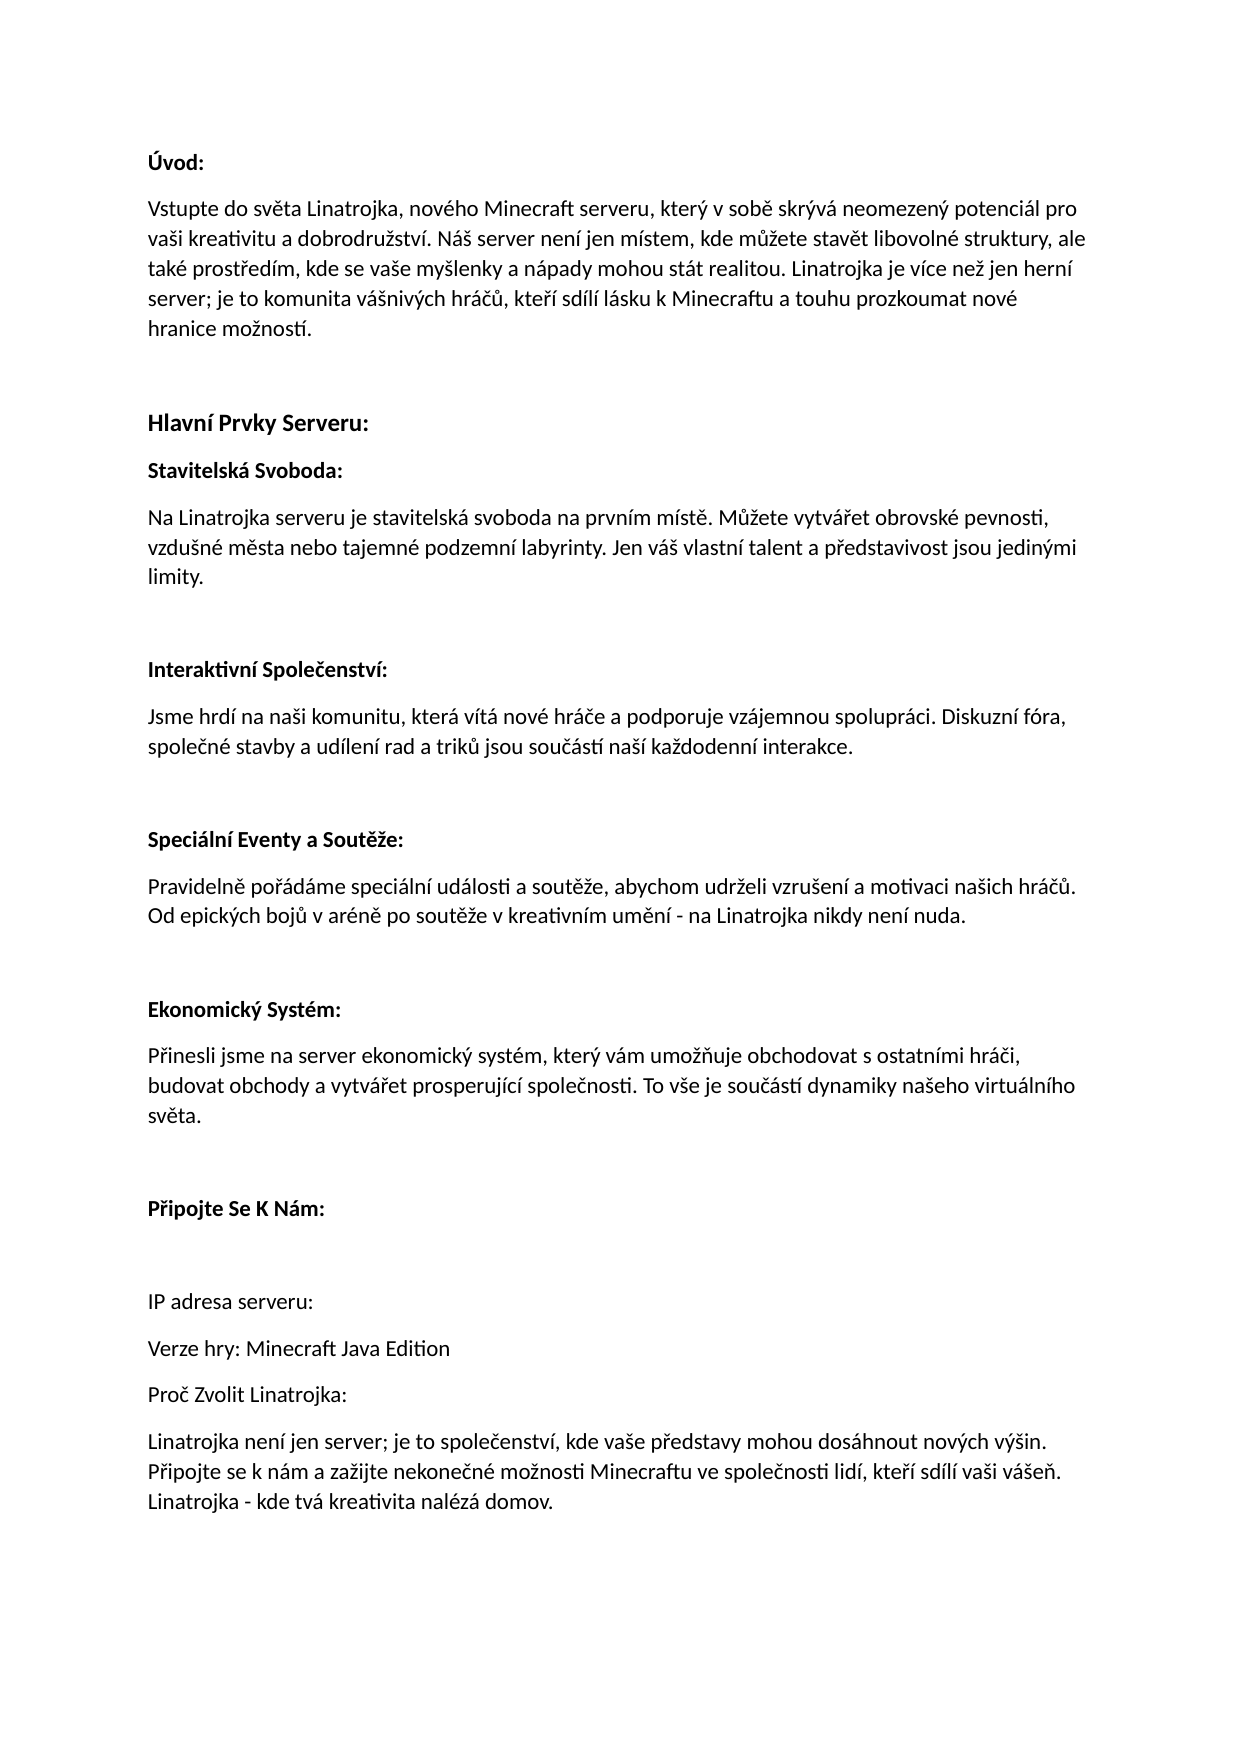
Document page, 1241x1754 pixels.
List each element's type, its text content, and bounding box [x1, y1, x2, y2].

text Úvod: [148, 148, 1093, 176]
text Linatrojka není jen server; je to společenství, kde vaše představy mohou dosáhnout nových výšin. Připojte se k nám a zažijte nekonečné možnosti Minecraftu ve společnosti lidí, kteří sdílí vaši vášeň. Linatrojka - kde tvá kreativita nalézá domov. [148, 1427, 1093, 1515]
text Stavitelská Svoboda: [148, 456, 1093, 484]
text IP adresa serveru: [148, 1287, 1093, 1315]
text Na Linatrojka serveru je stavitelská svoboda na prvním místě. Můžete vytvářet obrovské pevnosti, vzdušné města nebo tajemné podzemní labyrinty. Jen váš vlastní talent a představivost jsou jedinými limity. [148, 503, 1093, 591]
text Hlavní Prvky Serveru: [148, 407, 1093, 437]
text Připojte Se K Nám: [148, 1194, 1093, 1222]
text Interaktivní Společenství: [148, 656, 1093, 684]
text Ekonomický Systém: [148, 995, 1093, 1023]
text Proč Zvolit Linatrojka: [148, 1381, 1093, 1408]
text Přinesli jsme na server ekonomický systém, který vám umožňuje obchodovat s ostatními hráči, budovat obchody a vytvářet prosperující společnosti. To vše je součástí dynamiky našeho virtuálního světa. [148, 1041, 1093, 1129]
text Vstupte do světa Linatrojka, nového Minecraft serveru, který v sobě skrývá neomezený potenciál pro vaši kreativitu a dobrodružství. Náš server není jen místem, kde můžete stavět libovolné struktury, ale také prostředím, kde se vaše myšlenky a nápady mohou stát realitou. Linatrojka je více než jen herní server; je to komunita vášnivých hráčů, kteří sdílí lásku k Minecraftu a touhu prozkoumat nové hranice možností. [148, 194, 1093, 342]
text Pravidelně pořádáme speciální události a soutěže, abychom udrželi vzrušení a motivaci našich hráčů. Od epických bojů v aréně po soutěže v kreativním umění - na Linatrojka nikdy není nuda. [148, 872, 1093, 930]
text Verze hry: Minecraft Java Edition [148, 1334, 1093, 1362]
text Speciální Eventy a Soutěže: [148, 825, 1093, 853]
text Jsme hrdí na naši komunitu, která vítá nové hráče a podporuje vzájemnou spolupráci. Diskuzní fóra, společné stavby a udílení rad a triků jsou součástí naší každodenní interakce. [148, 702, 1093, 760]
